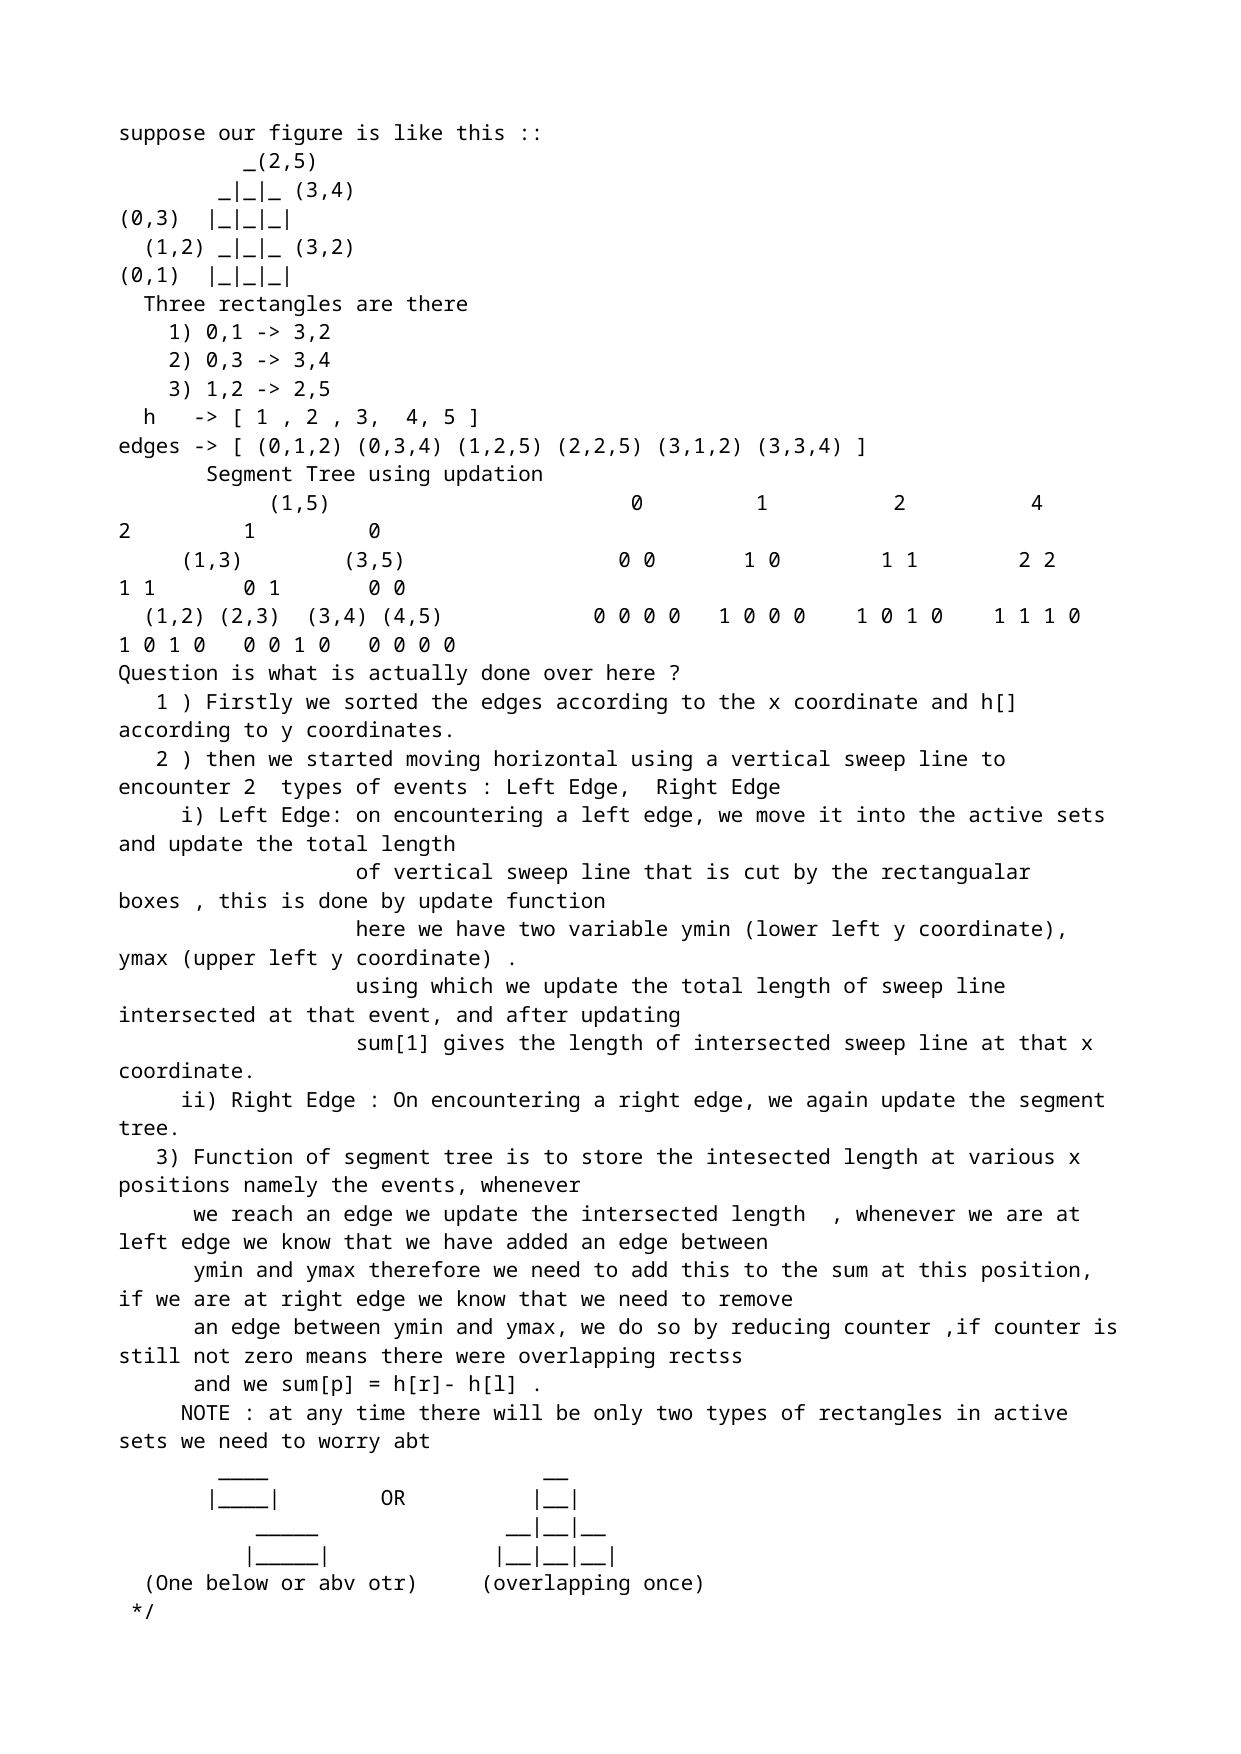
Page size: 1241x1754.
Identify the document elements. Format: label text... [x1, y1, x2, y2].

text Segment Tree using updation [118, 459, 1122, 488]
text ii) Right Edge : On encountering a right edge, we again update the segment tree. [118, 1085, 1122, 1142]
text of vertical sweep line that is cut by the rectangualar boxes , this is done by update function [118, 857, 1122, 914]
text ____ __ [118, 1455, 1122, 1483]
text (1,2) (2,3) (3,4) (4,5) 0 0 0 0 1 0 0 0 1 0 1 0 1 1 1 0 1 0 1 0 0 0 1 0 0 0 0 0 [118, 602, 1122, 658]
text (1,2) _|_|_ (3,2) [118, 232, 1122, 260]
text (1,5) 0 1 2 4 2 1 0 [118, 488, 1122, 545]
text (0,1) |_|_|_| [118, 260, 1122, 289]
text |____| OR |__| [118, 1483, 1122, 1512]
text 3) Function of segment tree is to store the intesected length at various x positions namely the events, whenever [118, 1142, 1122, 1199]
text 1) 0,1 -> 3,2 [118, 317, 1122, 346]
text and we sum[p] = h[r]- h[l] . [118, 1369, 1122, 1398]
text _(2,5) [118, 147, 1122, 175]
text _|_|_ (3,4) [118, 175, 1122, 203]
text h -> [ 1 , 2 , 3, 4, 5 ] [118, 402, 1122, 431]
text edges -> [ (0,1,2) (0,3,4) (1,2,5) (2,2,5) (3,1,2) (3,3,4) ] [118, 431, 1122, 459]
text (1,3) (3,5) 0 0 1 0 1 1 2 2 1 1 0 1 0 0 [118, 545, 1122, 602]
text here we have two variable ymin (lower left y coordinate), ymax (upper left y coordinate) . [118, 914, 1122, 971]
text (One below or abv otr) (overlapping once) [118, 1568, 1122, 1597]
text NOTE : at any time there will be only two types of rectangles in active sets we need to worry abt [118, 1398, 1122, 1455]
text 2 ) then we started moving horizontal using a vertical sweep line to encounter 2 types of events : Left Edge, Right Edge [118, 744, 1122, 801]
text Question is what is actually done over here ? [118, 658, 1122, 687]
text */ [118, 1597, 1122, 1625]
text an edge between ymin and ymax, we do so by reducing counter ,if counter is still not zero means there were overlapping rectss [118, 1312, 1122, 1369]
text (0,3) |_|_|_| [118, 203, 1122, 232]
text we reach an edge we update the intersected length , whenever we are at left edge we know that we have added an edge between [118, 1199, 1122, 1256]
text sum[1] gives the length of intersected sweep line at that x coordinate. [118, 1028, 1122, 1085]
text suppose our figure is like this :: [118, 118, 1122, 147]
text _____ __|__|__ [118, 1512, 1122, 1540]
text |_____| |__|__|__| [118, 1540, 1122, 1568]
text 1 ) Firstly we sorted the edges according to the x coordinate and h[] according to y coordinates. [118, 687, 1122, 744]
text using which we update the total length of sweep line intersected at that event, and after updating [118, 971, 1122, 1028]
text Three rectangles are there [118, 289, 1122, 317]
text ymin and ymax therefore we need to add this to the sum at this position, if we are at right edge we know that we need to remove [118, 1256, 1122, 1312]
text i) Left Edge: on encountering a left edge, we move it into the active sets and update the total length [118, 801, 1122, 857]
text 2) 0,3 -> 3,4 [118, 346, 1122, 374]
text 3) 1,2 -> 2,5 [118, 374, 1122, 402]
